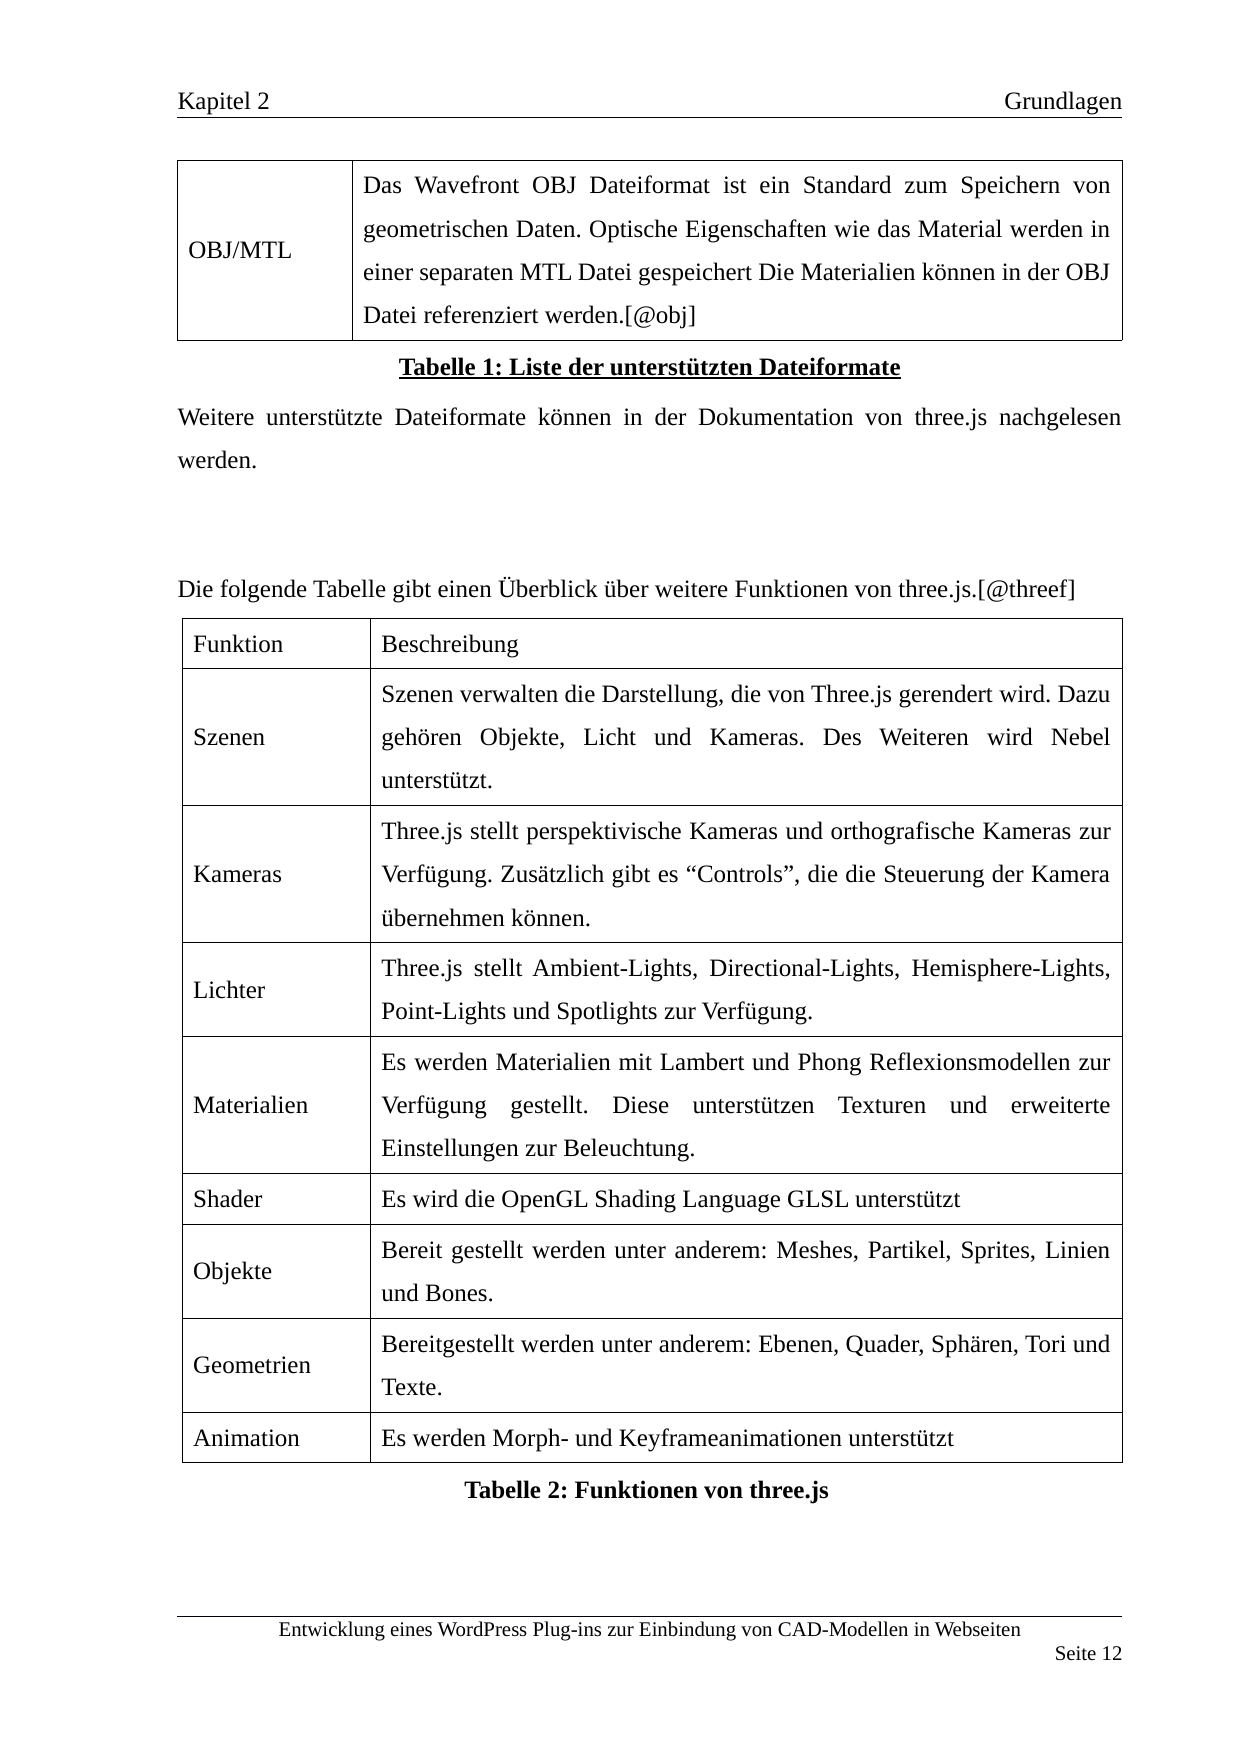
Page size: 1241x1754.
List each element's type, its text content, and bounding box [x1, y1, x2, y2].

text Tabelle 1: Liste der unterstützten Dateiformate [177, 352, 1122, 381]
table_cell Lichter [183, 943, 370, 1036]
table_cell Szenen verwalten die Darstellung, die von Three.js gerendert wird. Dazu gehören Objekte, Licht und Kameras. Des Weiteren wird Nebel unterstützt. [371, 669, 1122, 805]
table_cell Shader [183, 1174, 370, 1224]
table_cell Es werden Materialien mit Lambert und Phong Reflexionsmodellen zur Verfügung gestellt. Diese unterstützen Texturen und erweiterte Einstellungen zur Beleuchtung. [371, 1037, 1122, 1173]
table_header Funktion [183, 619, 370, 668]
text Tabelle 2: Funktionen von three.js [177, 1475, 1122, 1504]
table_cell Bereit gestellt werden unter anderem: Meshes, Partikel, Sprites, Linien und Bones. [371, 1225, 1122, 1318]
table_cell Materialien [183, 1037, 370, 1173]
table_cell Geometrien [183, 1319, 370, 1412]
table_cell Three.js stellt perspektivische Kameras und orthografische Kameras zur Verfügung. Zusätzlich gibt es “Controls”, die die Steuerung der Kamera übernehmen können. [371, 806, 1122, 942]
table_header Das Wavefront OBJ Dateiformat ist ein Standard zum Speichern von geometrischen Daten. Optische Eigenschaften wie das Material werden in einer separaten MTL Datei gespeichert Die Materialien können in der OBJ Datei referenziert werden.[@obj] [353, 161, 1122, 339]
table_cell Animation [183, 1413, 370, 1462]
table_header Beschreibung [371, 619, 1122, 668]
table_cell Kameras [183, 806, 370, 942]
table_cell Objekte [183, 1225, 370, 1318]
text Weitere unterstützte Dateiformate können in der Dokumentation von three.js nachgelesen werden. [177, 402, 1122, 474]
table_cell Three.js stellt Ambient-Lights, Directional-Lights, Hemisphere-Lights, Point-Lights und Spotlights zur Verfügung. [371, 943, 1122, 1036]
table_header OBJ/MTL [178, 161, 352, 339]
table_cell Es wird die OpenGL Shading Language GLSL unterstützt [371, 1174, 1122, 1224]
table_cell Szenen [183, 669, 370, 805]
text Die folgende Tabelle gibt einen Überblick über weitere Funktionen von three.js.[@threef] [177, 574, 1122, 603]
table_cell Bereitgestellt werden unter anderem: Ebenen, Quader, Sphären, Tori und Texte. [371, 1319, 1122, 1412]
table_cell Es werden Morph- und Keyframeanimationen unterstützt [371, 1413, 1122, 1462]
